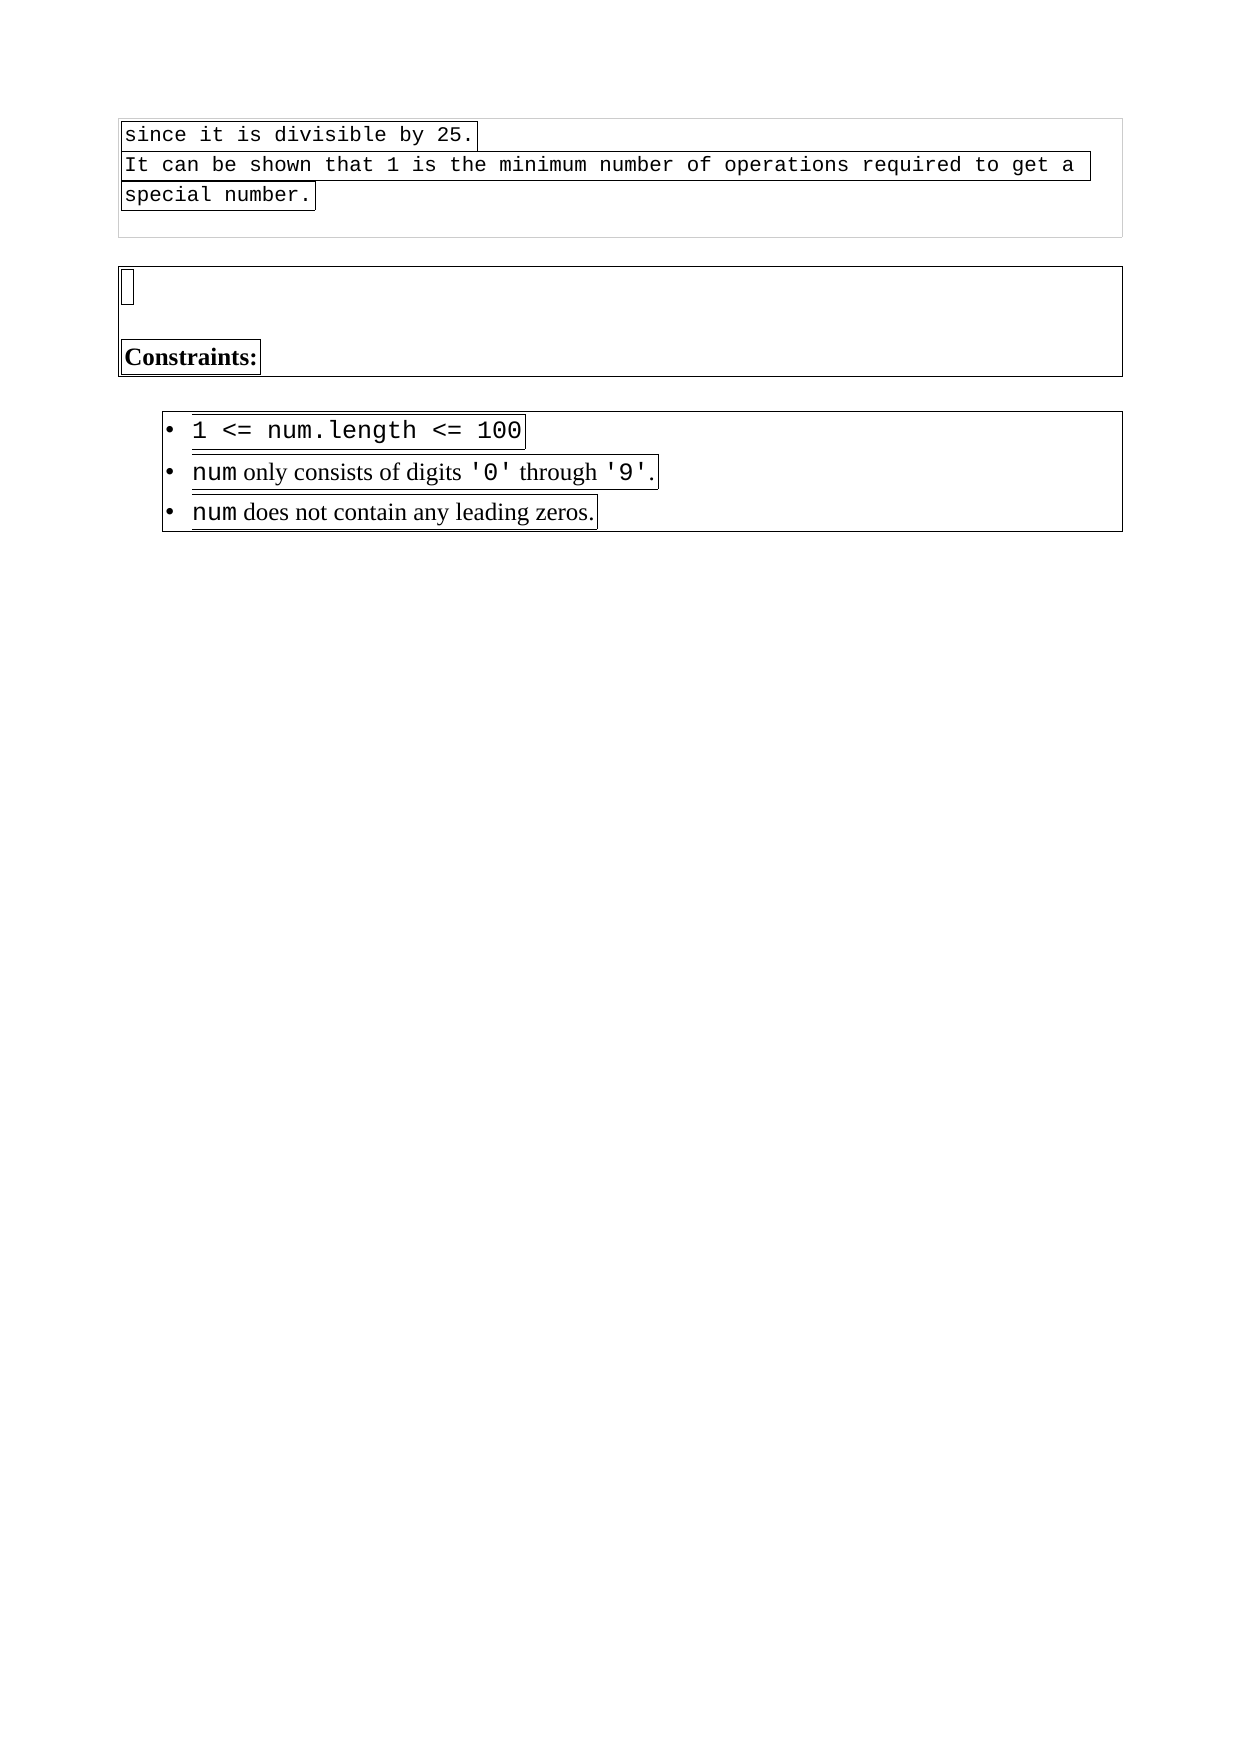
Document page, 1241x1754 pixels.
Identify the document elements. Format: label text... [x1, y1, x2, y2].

text It can be shown that 1 is the minimum number of operations required to get a special number. [122, 152, 1090, 180]
text since it is divisible by 25. [119, 119, 1122, 148]
text It can be shown that 1 is the minimum number of operations required to get a special number. [316, 148, 1122, 210]
text It can be shown that 1 is the minimum number of operations required to get a special number. [122, 182, 315, 210]
text Constraints: [119, 336, 1122, 376]
list num only consists of digits '0' through '9'. [163, 451, 1122, 489]
list num does not contain any leading zeros. [163, 491, 1122, 531]
list 1 <= num.length <= 100 [163, 412, 1122, 449]
